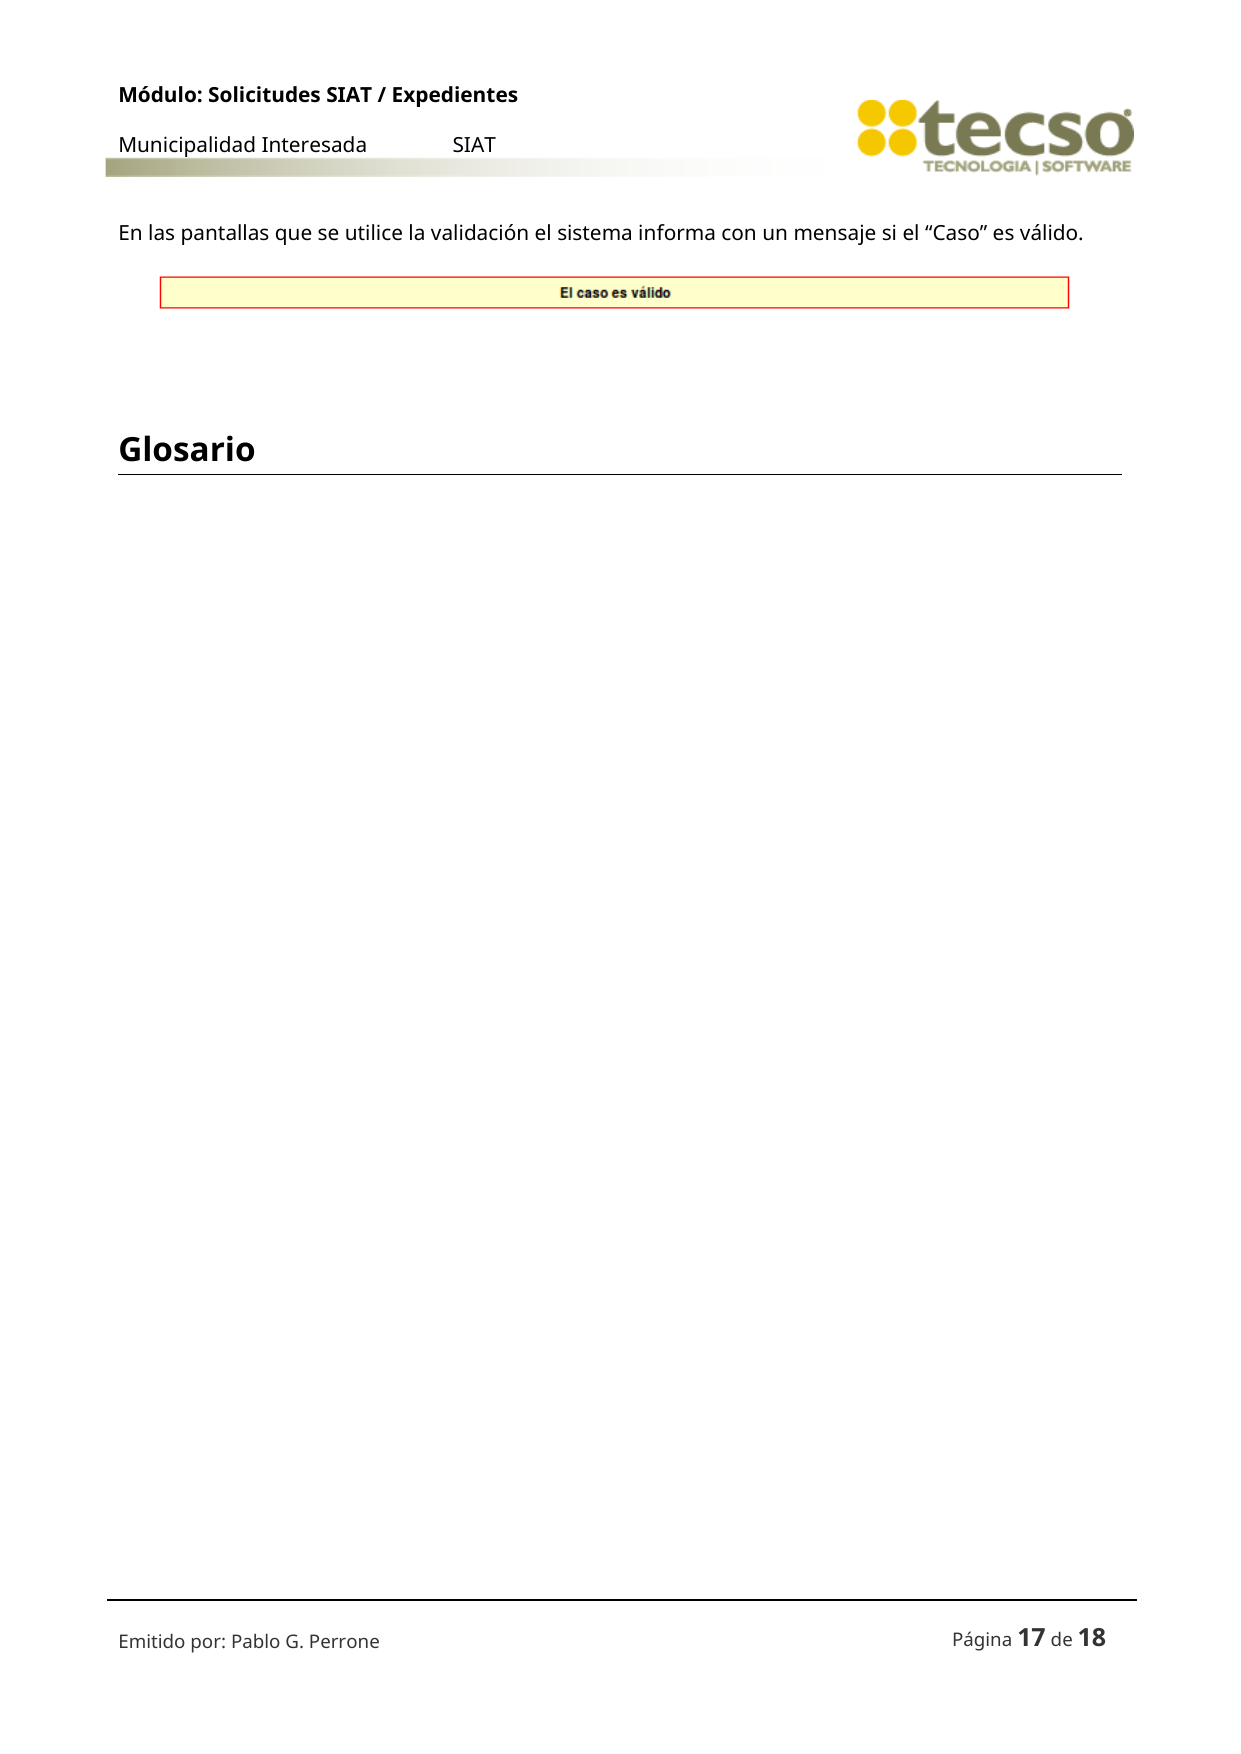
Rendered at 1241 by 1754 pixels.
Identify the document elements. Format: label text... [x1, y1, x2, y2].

picture [105, 100, 1134, 177]
picture [147, 262, 1093, 318]
text En las pantallas que se utilice la validación el sistema informa con un mensaje si el “Caso” es válido. [118, 218, 1122, 246]
subtitle Glosario [118, 426, 1122, 474]
